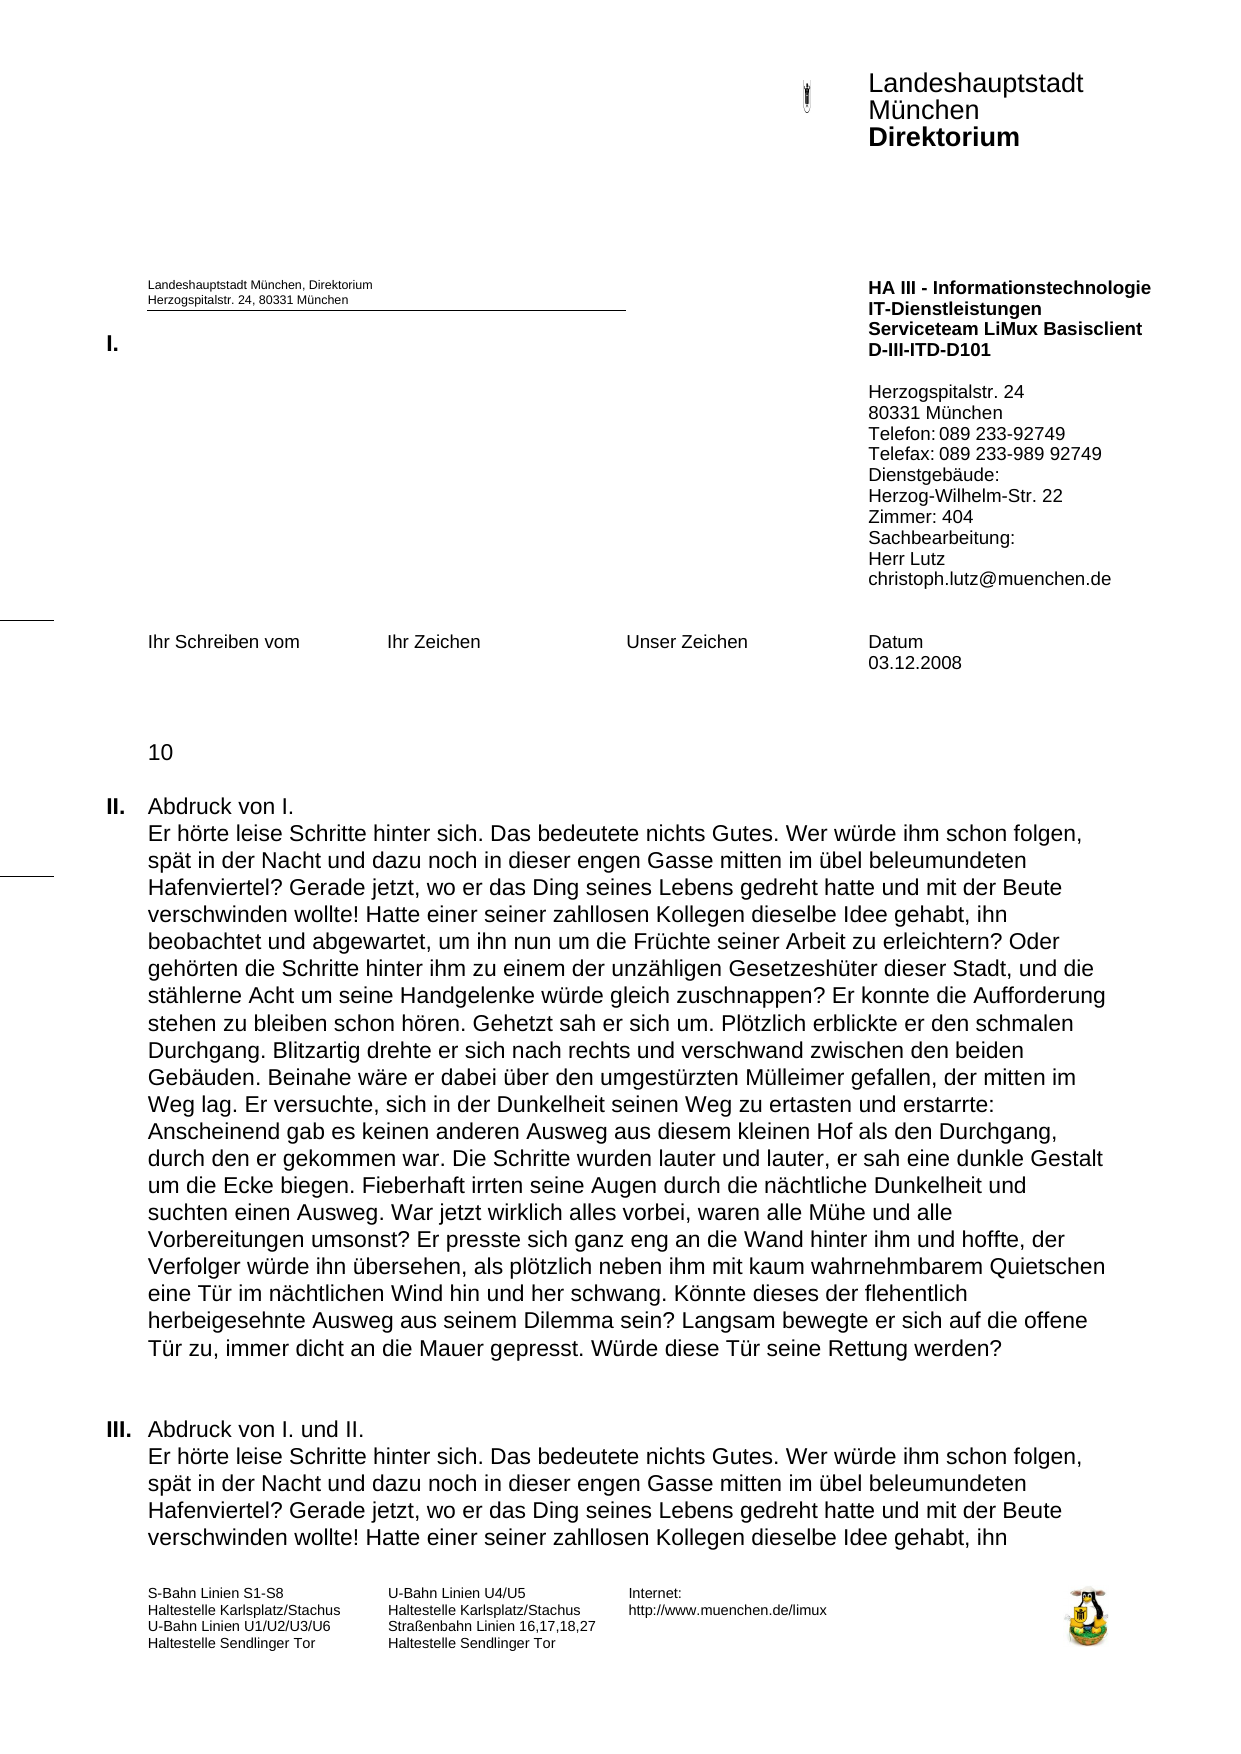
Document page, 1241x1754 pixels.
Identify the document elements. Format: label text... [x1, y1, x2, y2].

text II. Abdruck von I. [106, 793, 1109, 820]
text Er hörte leise Schritte hinter sich. Das bedeutete nichts Gutes. Wer würde ihm schon folgen, spät in der Nacht und dazu noch in dieser engen Gasse mitten im übel beleumundeten Hafenviertel? Gerade jetzt, wo er das Ding seines Lebens gedreht hatte und mit der Beute verschwinden wollte! Hatte einer seiner zahllosen Kollegen dieselbe Idee gehabt, ihn [148, 1443, 1109, 1551]
text 03.12.2008 [868, 653, 1108, 673]
table_header S-Bahn Linien S1-S8 Haltestelle Karlsplatz/Stachus U-Bahn Linien U1/U2/U3/U6 Haltestelle Sendlinger Tor [148, 1551, 388, 1652]
text Datum [868, 632, 1108, 653]
table_header [869, 1551, 1110, 1652]
text D-III-ITD-D101 [868, 340, 1199, 361]
text Landeshauptstadt München, Direktorium [148, 277, 626, 292]
text 10 [148, 738, 1109, 766]
text München [868, 98, 1199, 125]
table_header Internet: http://www.muenchen.de/limux [628, 1551, 869, 1652]
text Unser Zeichen [626, 632, 833, 653]
picture [803, 80, 811, 113]
text Landeshauptstadt [868, 71, 1199, 98]
text Herzogspitalstr. 24 80331 München Telefon: 089 233-92749 Telefax: 089 233-989 92749 Dienstgebäude: Herzog-Wilhelm-Str. 22 Zimmer: 404 Sachbearbeitung: Herr Lutz christoph.lutz@muenchen.de [868, 382, 1199, 590]
text Er hörte leise Schritte hinter sich. Das bedeutete nichts Gutes. Wer würde ihm schon folgen, spät in der Nacht und dazu noch in dieser engen Gasse mitten im übel beleumundeten Hafenviertel? Gerade jetzt, wo er das Ding seines Lebens gedreht hatte und mit der Beute verschwinden wollte! Hatte einer seiner zahllosen Kollegen dieselbe Idee gehabt, ihn beobachtet und abgewartet, um ihn nun um die Früchte seiner Arbeit zu erleichtern? Oder gehörten die Schritte hinter ihm zu einem der unzähligen Gesetzeshüter dieser Stadt, und die stählerne Acht um seine Handgelenke würde gleich zuschnappen? Er konnte die Aufforderung stehen zu bleiben schon hören. Gehetzt sah er sich um. Plötzlich erblickte er den schmalen Durchgang. Blitzartig drehte er sich nach rechts und verschwand zwischen den beiden Gebäuden. Beinahe wäre er dabei über den umgestürzten Mülleimer gefallen, der mitten im Weg lag. Er versuchte, sich in der Dunkelheit seinen Weg zu ertasten und erstarrte: Anscheinend gab es keinen anderen Ausweg aus diesem kleinen Hof als den Durchgang, durch den er gekommen war. Die Schritte wurden lauter und lauter, er sah eine dunkle Gestalt um die Ecke biegen. Fieberhaft irrten seine Augen durch die nächtliche Dunkelheit und suchten einen Ausweg. War jetzt wirklich alles vorbei, waren alle Mühe und alle Vorbereitungen umsonst? Er presste sich ganz eng an die Wand hinter ihm und hoffte, der Verfolger würde ihn übersehen, als plötzlich neben ihm mit kaum wahrnehmbarem Quietschen eine Tür im nächtlichen Wind hin und her schwang. Könnte dieses der flehentlich herbeigesehnte Ausweg aus seinem Dilemma sein? Langsam bewegte er sich auf die offene Tür zu, immer dicht an die Mauer gepresst. Würde diese Tür seine Rettung werden? [148, 820, 1109, 1361]
text Ihr Schreiben vom [148, 632, 354, 653]
table_header U-Bahn Linien U4/U5 Haltestelle Karlsplatz/Stachus Straßenbahn Linien 16,17,18,27 Haltestelle Sendlinger Tor [388, 1551, 628, 1652]
text Herzogspitalstr. 24, 80331 München [148, 292, 626, 307]
picture [1063, 1585, 1109, 1647]
text I. [106, 331, 136, 356]
text III. Abdruck von I. und II. [106, 1416, 1109, 1443]
text HA III - Informationstechnologie IT-Dienstleistungen Serviceteam LiMux Basisclient [868, 277, 1199, 340]
text Direktorium [868, 125, 1199, 152]
text Ihr Zeichen [387, 632, 593, 653]
